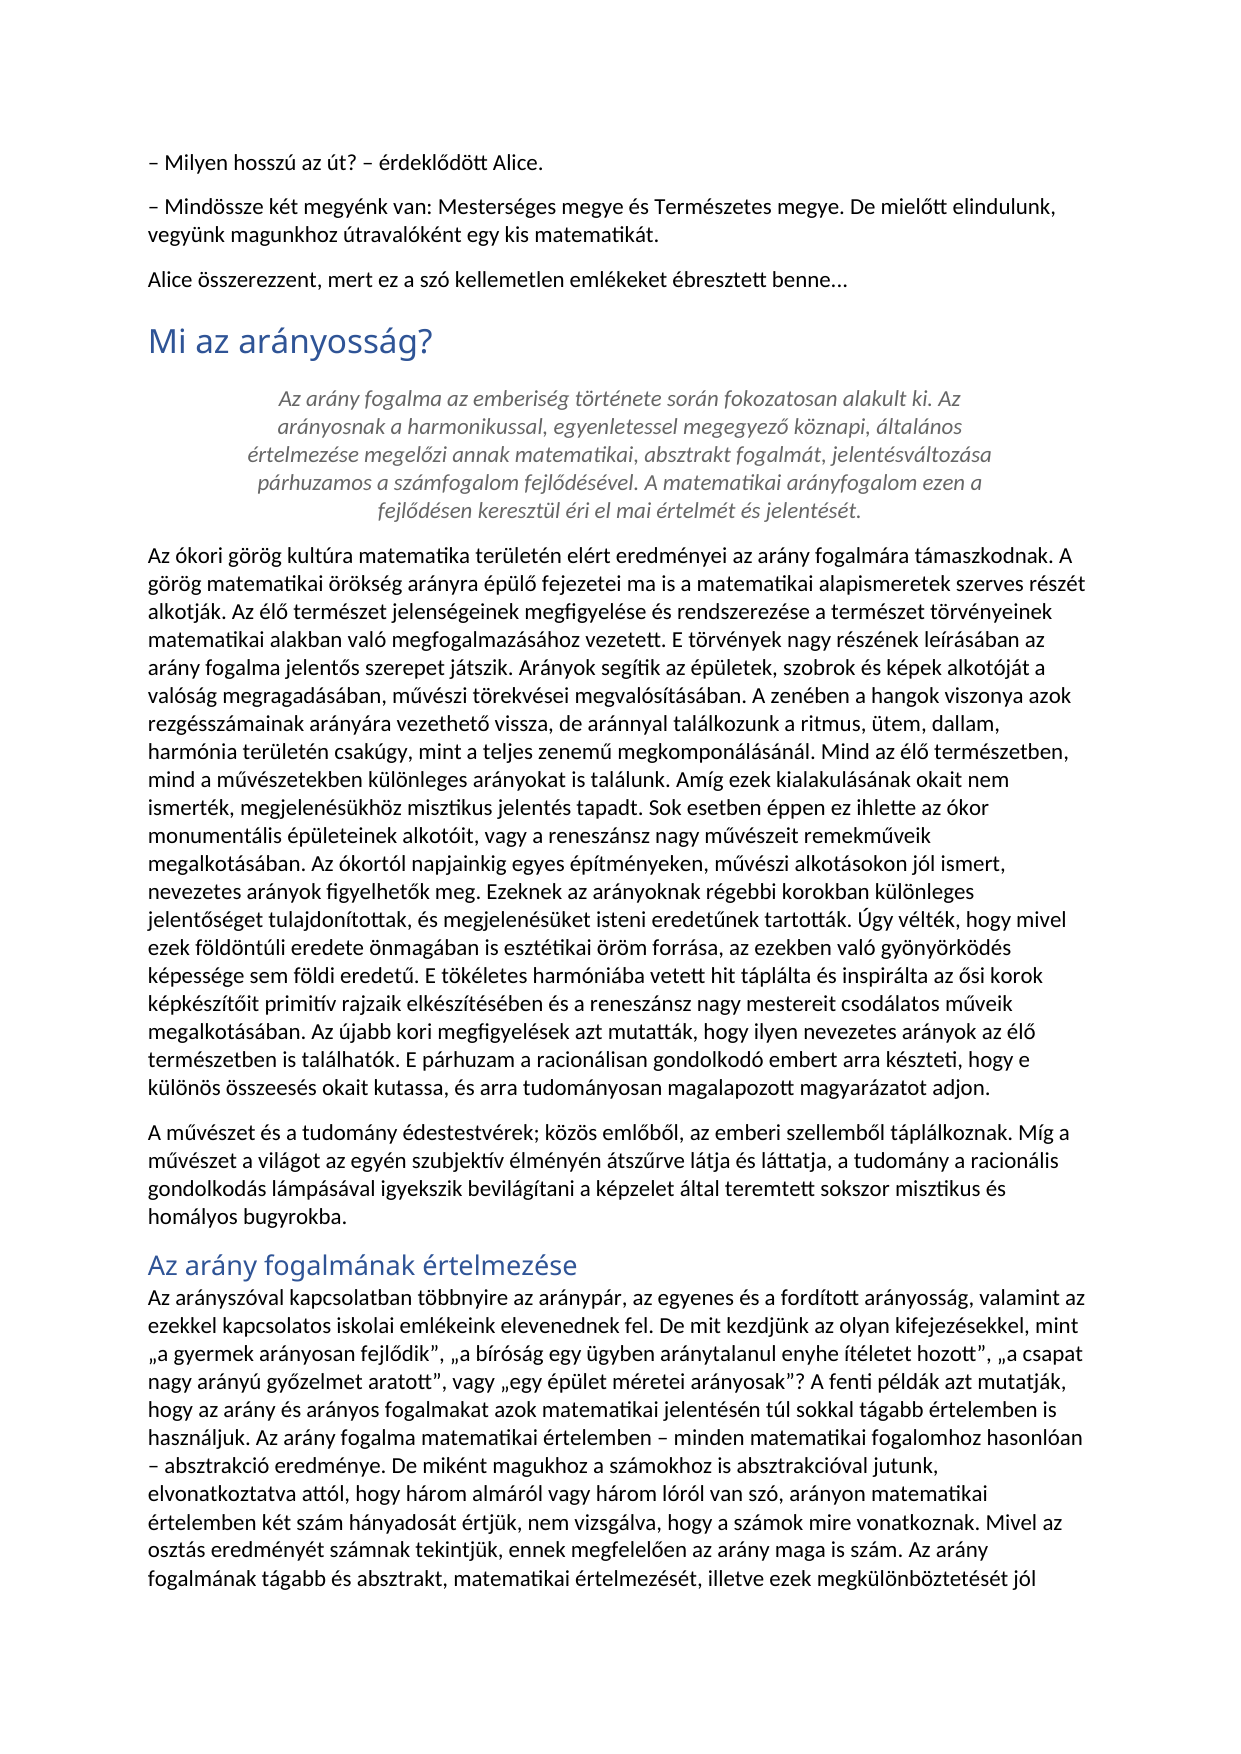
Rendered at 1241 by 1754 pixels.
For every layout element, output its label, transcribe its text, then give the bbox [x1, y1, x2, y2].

subtitle Az arány fogalmának értelmezése [148, 1247, 1093, 1283]
text Az arányszóval kapcsolatban többnyire az aránypár, az egyenes és a fordított arányosság, valamint az ezekkel kapcsolatos iskolai emlékeink elevenednek fel. De mit kezdjünk az olyan kifejezésekkel, mint „a gyermek arányosan fejlődik”, „a bíróság egy ügyben aránytalanul enyhe ítéletet hozott”, „a csapat nagy arányú győzelmet aratott”, vagy „egy épület méretei arányosak”? A fenti példák azt mutatják, hogy az arány és arányos fogalmakat azok matematikai jelentésén túl sokkal tágabb értelemben is használjuk. Az arány fogalma matematikai értelemben – minden matematikai fogalomhoz hasonlóan – absztrakció eredménye. De miként magukhoz a számokhoz is absztrakcióval jutunk, elvonatkoztatva attól, hogy három almáról vagy három lóról van szó, arányon matematikai értelemben két szám hányadosát értjük, nem vizsgálva, hogy a számok mire vonatkoznak. Mivel az osztás eredményét számnak tekintjük, ennek megfelelően az arány maga is szám. Az arány fogalmának tágabb és absztrakt, matematikai értelmezését, illetve ezek megkülönböztetését jól [148, 1283, 1093, 1592]
text Alice összerezzent, mert ez a szó kellemetlen emlékeket ébresztett benne... [148, 265, 1093, 293]
text – Milyen hosszú az út? – érdeklődött Alice. [148, 148, 1093, 176]
text – Mindössze két megyénk van: Mesterséges megye és Természetes megye. De mielőtt elindulunk, vegyünk magunkhoz útravalóként egy kis matematikát. [148, 192, 1093, 248]
text Az ókori görög kultúra matematika területén elért eredményei az arány fogalmára támaszkodnak. A görög matematikai örökség arányra épülő fejezetei ma is a matematikai alapismeretek szerves részét alkotják. Az élő természet jelenségeinek megfigyelése és rendszerezése a természet törvényeinek matematikai alakban való megfogalmazásához vezetett. E törvények nagy részének leírásában az arány fogalma jelentős szerepet játszik. Arányok segítik az épületek, szobrok és képek alkotóját a valóság megragadásában, művészi törekvései megvalósításában. A zenében a hangok viszonya azok rezgésszámainak arányára vezethető vissza, de aránnyal találkozunk a ritmus, ütem, dallam, harmónia területén csakúgy, mint a teljes zenemű megkomponálásánál. Mind az élő természetben, mind a művészetekben különleges arányokat is találunk. Amíg ezek kialakulásának okait nem ismerték, megjelenésükhöz misztikus jelentés tapadt. Sok esetben éppen ez ihlette az ókor monumentális épületeinek alkotóit, vagy a reneszánsz nagy művészeit remekműveik megalkotásában. Az ókortól napjainkig egyes építményeken, művészi alkotásokon jól ismert, nevezetes arányok figyelhetők meg. Ezeknek az arányoknak régebbi korokban különleges jelentőséget tulajdonítottak, és megjelenésüket isteni eredetűnek tartották. Úgy vélték, hogy mivel ezek földöntúli eredete önmagában is esztétikai öröm forrása, az ezekben való gyönyörködés képessége sem földi eredetű. E tökéletes harmóniába vetett hit táplálta és inspirálta az ősi korok képkészítőit primitív rajzaik elkészítésében és a reneszánsz nagy mestereit csodálatos műveik megalkotásában. Az újabb kori megfigyelések azt mutatták, hogy ilyen nevezetes arányok az élő természetben is találhatók. E párhuzam a racionálisan gondolkodó embert arra készteti, hogy e különös összeesés okait kutassa, és arra tudományosan magalapozott magyarázatot adjon. [148, 541, 1093, 1101]
text Az arány fogalma az emberiség története során fokozatosan alakult ki. Az arányosnak a harmonikussal, egyenletessel megegyező köznapi, általános értelmezése megelőzi annak matematikai, absztrakt fogalmát, jelentésváltozása párhuzamos a számfogalom fejlődésével. A matematikai arányfogalom ezen a fejlődésen keresztül éri el mai értelmét és jelentését. [237, 384, 1003, 524]
text A művészet és a tudomány édestestvérek; közös emlőből, az emberi szellemből táplálkoznak. Míg a művészet a világot az egyén szubjektív élményén átszűrve látja és láttatja, a tudomány a racionális gondolkodás lámpásával igyekszik bevilágítani a képzelet által teremtett sokszor misztikus és homályos bugyrokba. [148, 1118, 1093, 1230]
subtitle Mi az arányosság? [148, 318, 1093, 363]
